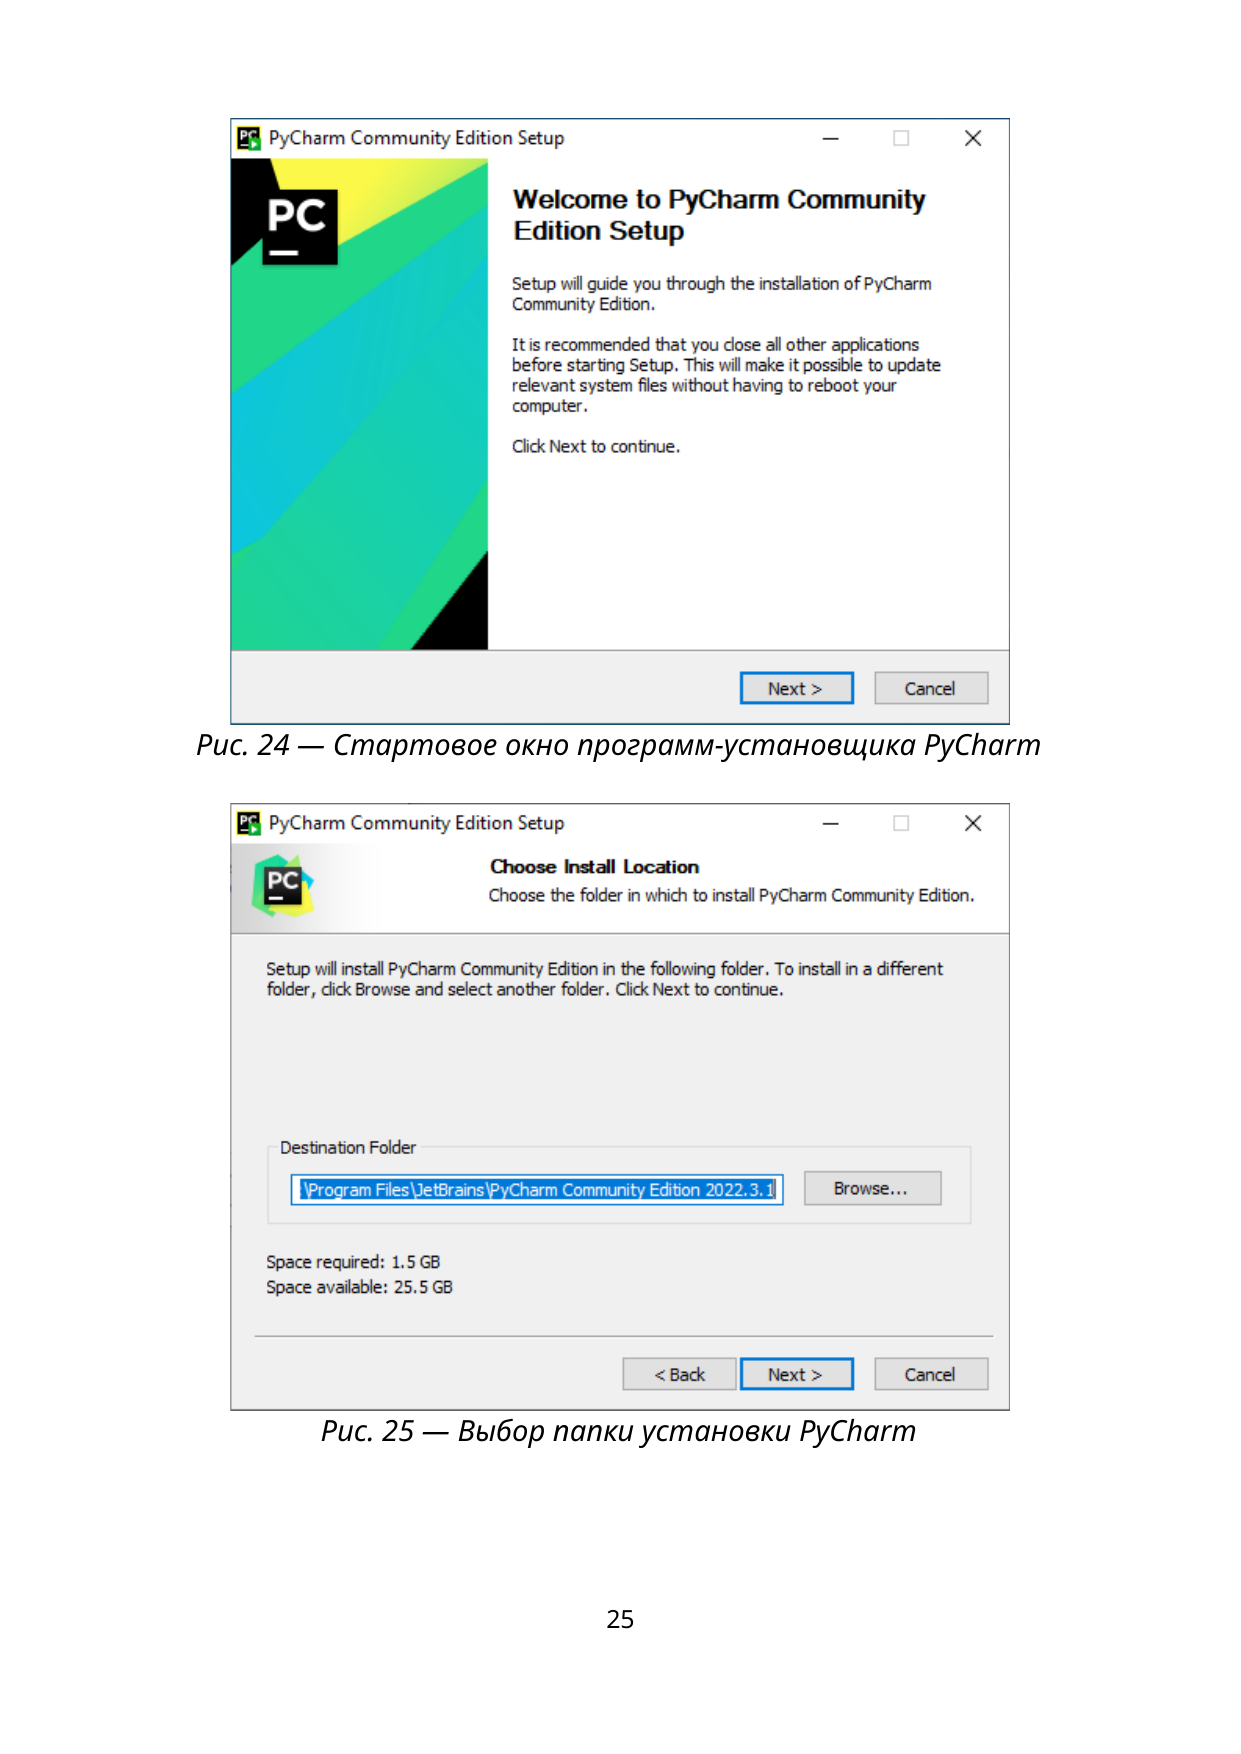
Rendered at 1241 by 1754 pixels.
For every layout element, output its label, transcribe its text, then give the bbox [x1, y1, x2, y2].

picture [230, 118, 1010, 725]
text Рис. 24 — Стартовое окно программ-установщика PyCharm [118, 118, 1122, 764]
text Рис. 25 — Выбор папки установки PyCharm [118, 804, 1122, 1450]
picture [230, 803, 1010, 1411]
